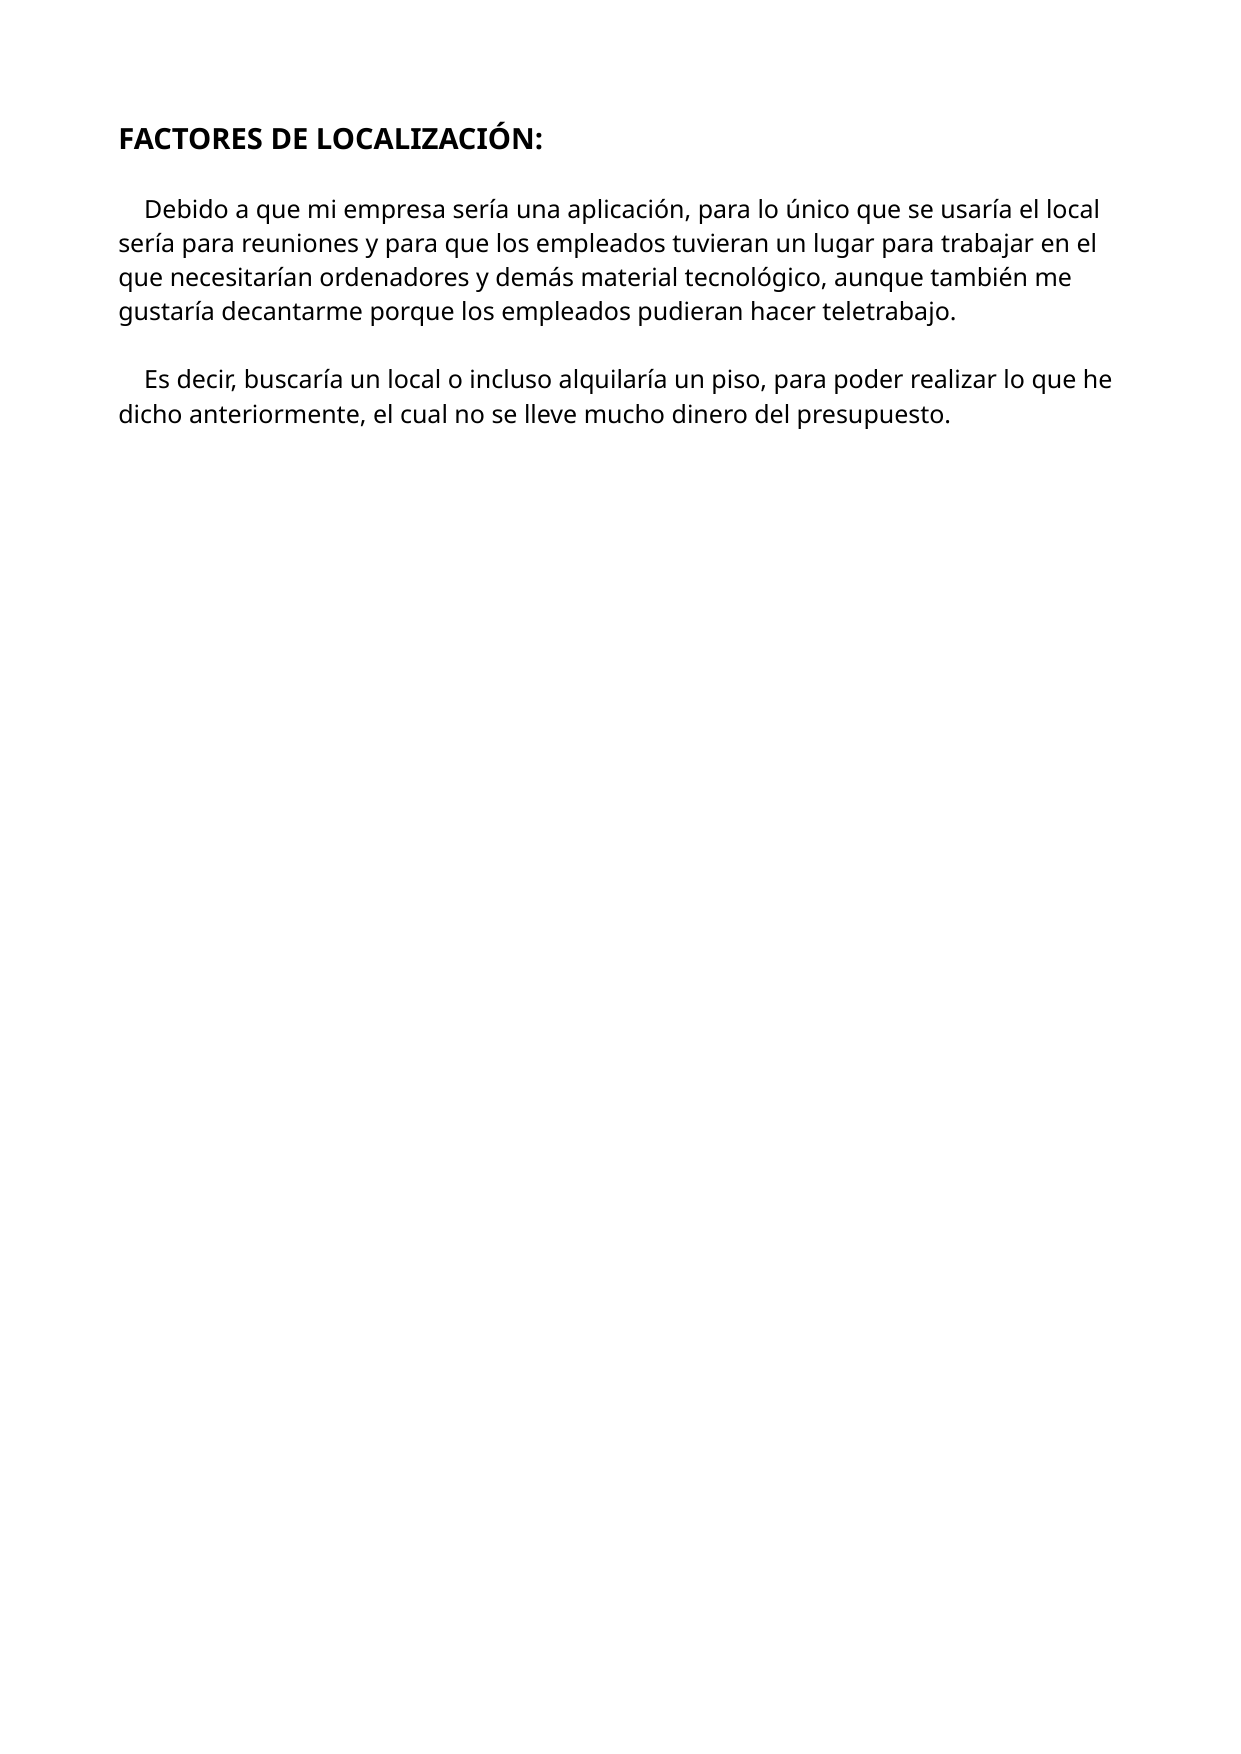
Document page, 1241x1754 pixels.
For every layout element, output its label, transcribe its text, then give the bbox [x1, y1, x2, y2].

text Es decir, buscaría un local o incluso alquilaría un piso, para poder realizar lo que he dicho anteriormente, el cual no se lleve mucho dinero del presupuesto. [118, 362, 1122, 430]
text FACTORES DE LOCALIZACIÓN: [118, 118, 1122, 158]
text Debido a que mi empresa sería una aplicación, para lo único que se usaría el local sería para reuniones y para que los empleados tuvieran un lugar para trabajar en el que necesitarían ordenadores y demás material tecnológico, aunque también me gustaría decantarme porque los empleados pudieran hacer teletrabajo. [118, 192, 1122, 328]
